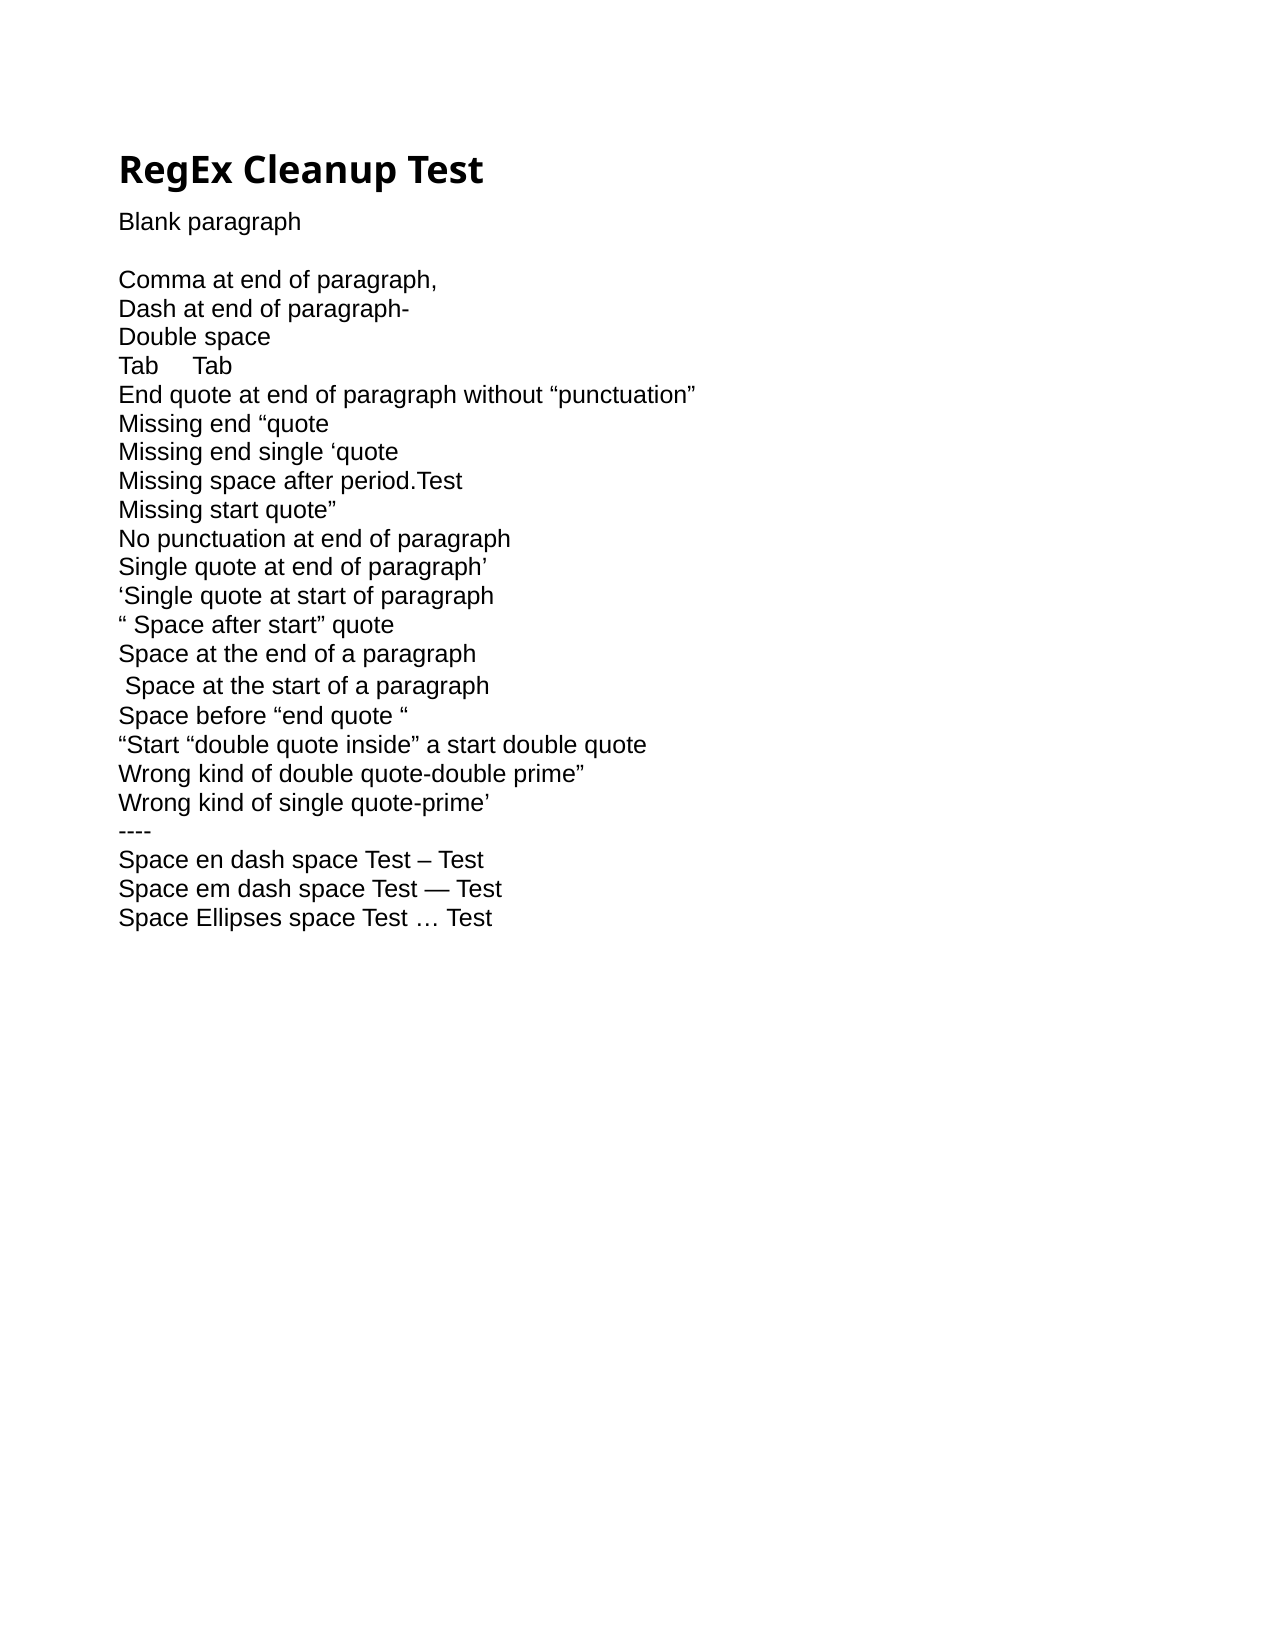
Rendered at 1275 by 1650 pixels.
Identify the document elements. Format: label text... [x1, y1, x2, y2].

text Tab Tab [118, 351, 1157, 380]
text Space at the end of a paragraph [118, 638, 1157, 667]
text Single quote at end of paragraph’ [118, 552, 1157, 581]
text Space at the start of a paragraph [118, 667, 1157, 701]
text No punctuation at end of paragraph [118, 523, 1157, 552]
subtitle RegEx Cleanup Test [118, 143, 1157, 195]
text Double space [118, 322, 1157, 351]
text Missing end “quote [118, 408, 1157, 437]
text Missing space after period.Test [118, 466, 1157, 495]
text Missing end single ‘quote [118, 437, 1157, 466]
text Comma at end of paragraph, [118, 265, 1157, 293]
text Missing start quote” [118, 495, 1157, 523]
text Space en dash space Test – Test [118, 845, 1157, 874]
text “Start “double quote inside” a start double quote [118, 730, 1157, 759]
text Dash at end of paragraph- [118, 293, 1157, 322]
text ‘Single quote at start of paragraph [118, 581, 1157, 610]
text Space em dash space Test — Test [118, 874, 1157, 903]
text “ Space after start” quote [118, 610, 1157, 638]
text Space before “end quote “ [118, 701, 1157, 730]
text ---- [118, 816, 1157, 845]
text Blank paragraph [118, 207, 1157, 236]
text Wrong kind of double quote-double prime” [118, 759, 1157, 788]
text Wrong kind of single quote-prime’ [118, 788, 1157, 816]
text End quote at end of paragraph without “punctuation” [118, 380, 1157, 408]
text Space Ellipses space Test … Test [118, 903, 1157, 931]
